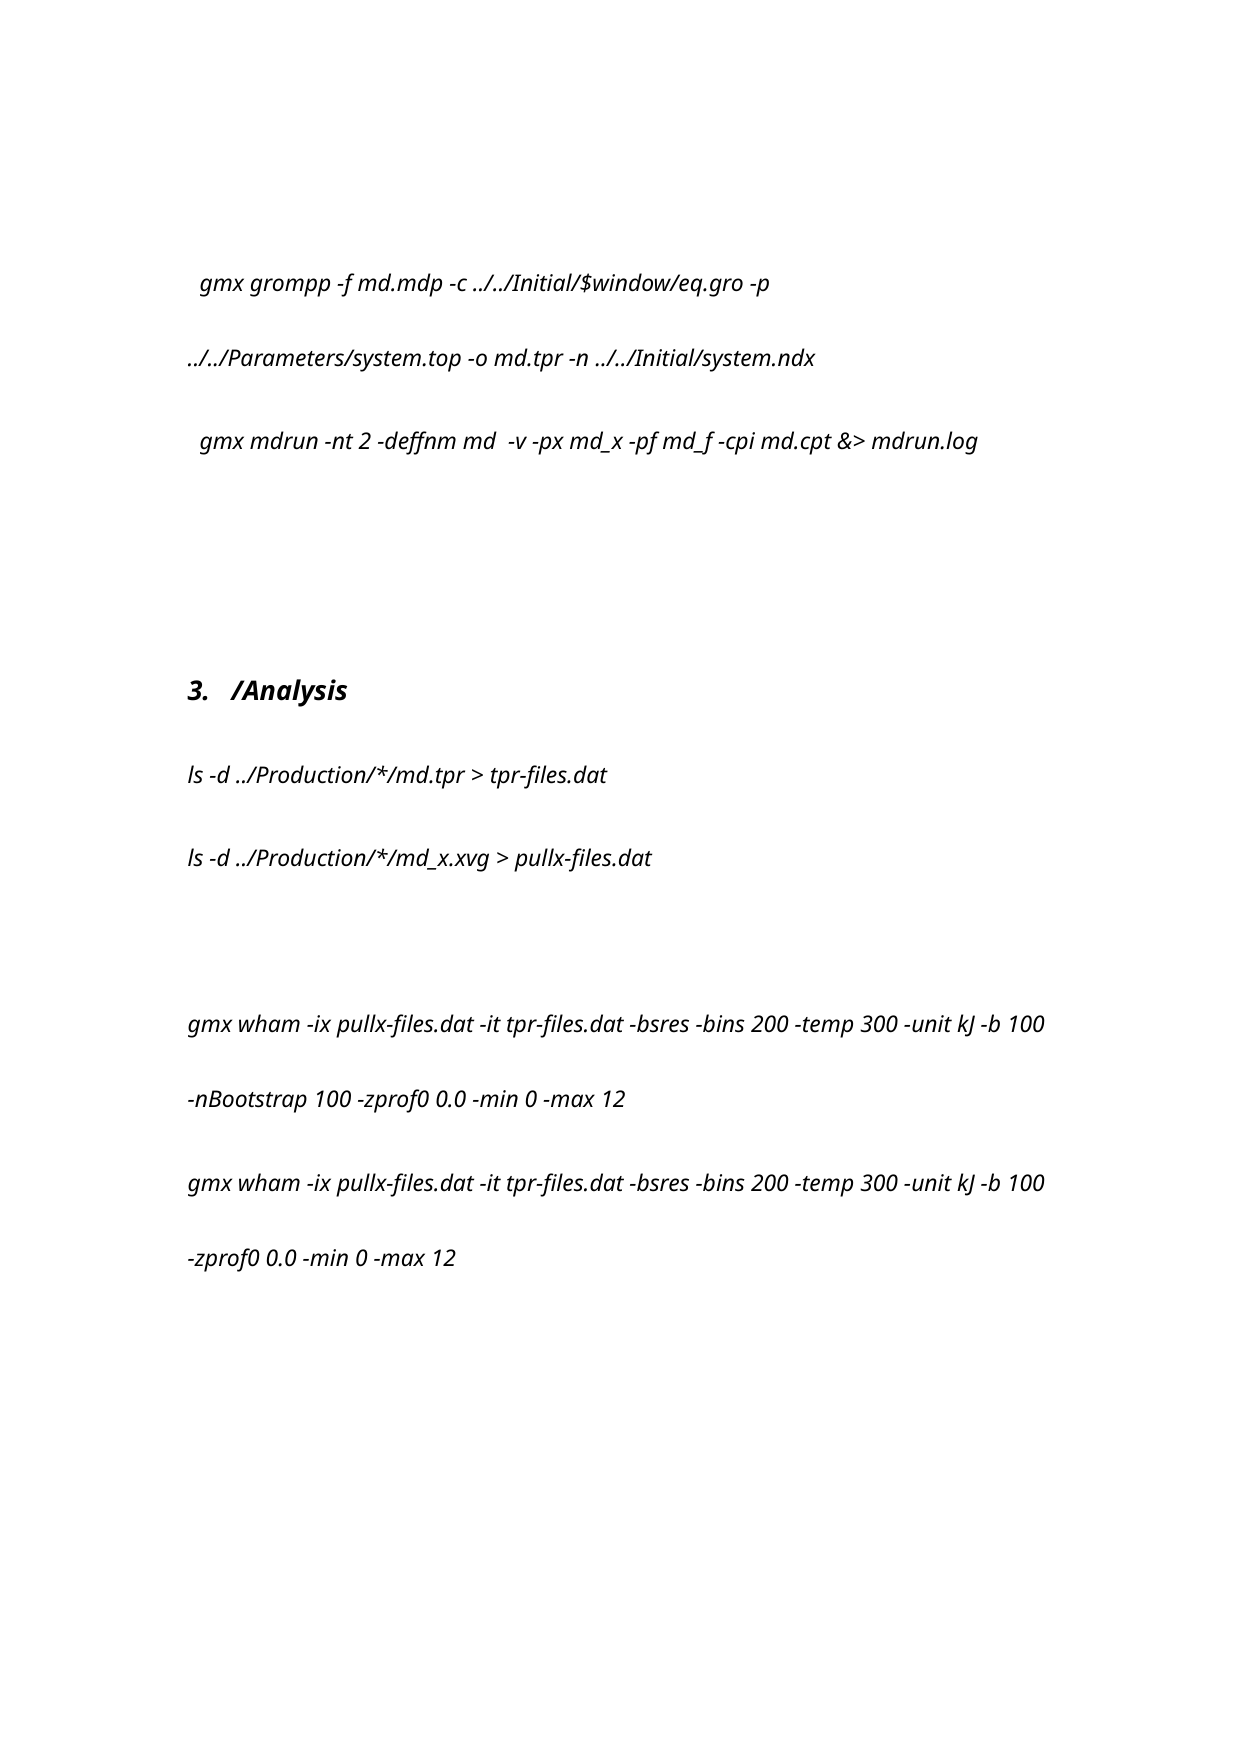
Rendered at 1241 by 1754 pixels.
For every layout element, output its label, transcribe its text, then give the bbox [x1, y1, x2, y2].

text 3. /Analysis [187, 649, 1053, 711]
text ls -d ../Production/*/md_x.xvg > pullx-files.dat [187, 816, 1053, 879]
text gmx wham -ix pullx-files.dat -it tpr-files.dat -bsres -bins 200 -temp 300 -unit kJ -b 100 -zprof0 0.0 -min 0 -max 12 [187, 1141, 1053, 1278]
text gmx mdrun -nt 2 -deffnm md -v -px md_x -pf md_f -cpi md.cpt &> mdrun.log [187, 399, 1053, 462]
text gmx wham -ix pullx-files.dat -it tpr-files.dat -bsres -bins 200 -temp 300 -unit kJ -b 100 -nBootstrap 100 -zprof0 0.0 -min 0 -max 12 [187, 982, 1053, 1120]
text gmx grompp -f md.mdp -c ../../Initial/$window/eq.gro -p ../../Parameters/system.top -o md.tpr -n ../../Initial/system.ndx [187, 241, 1053, 378]
text ls -d ../Production/*/md.tpr > tpr-files.dat [187, 733, 1053, 796]
